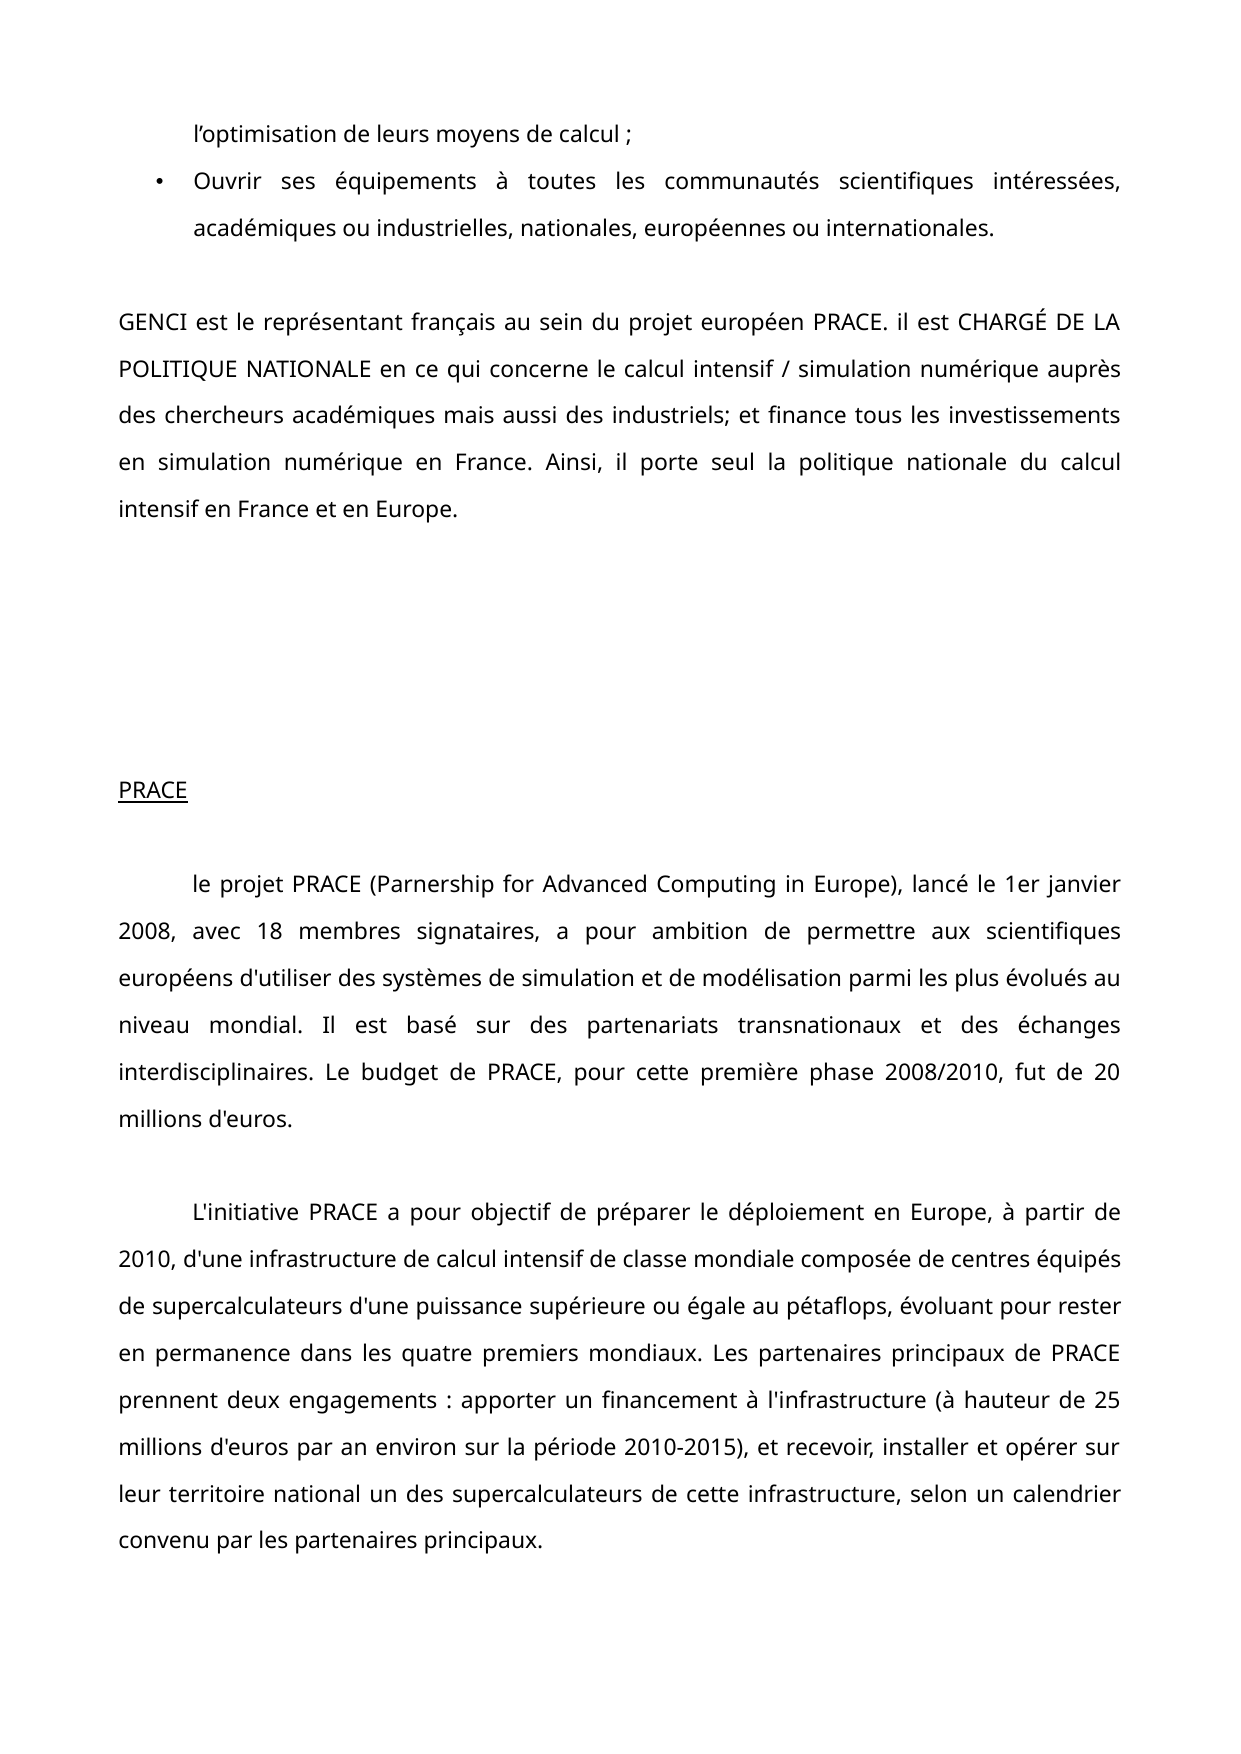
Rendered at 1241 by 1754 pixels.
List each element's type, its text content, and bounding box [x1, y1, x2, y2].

text L'initiative PRACE a pour objectif de préparer le déploiement en Europe, à partir de 2010, d'une infrastructure de calcul intensif de classe mondiale composée de centres équipés de supercalculateurs d'une puissance supérieure ou égale au pétaflops, évoluant pour rester en permanence dans les quatre premiers mondiaux. Les partenaires principaux de PRACE prennent deux engagements : apporter un financement à l'infrastructure (à hauteur de 25 millions d'euros par an environ sur la période 2010-2015), et recevoir, installer et opérer sur leur territoire national un des supercalculateurs de cette infrastructure, selon un calendrier convenu par les partenaires principaux. [118, 1196, 1122, 1556]
text GENCI est le représentant français au sein du projet européen PRACE. il est CHARGÉ DE LA POLITIQUE NATIONALE en ce qui concerne le calcul intensif / simulation numérique auprès des chercheurs académiques mais aussi des industriels; et finance tous les investissements en simulation numérique en France. Ainsi, il porte seul la politique nationale du calcul intensif en France et en Europe. [118, 306, 1122, 524]
list Ouvrir ses équipements à toutes les communautés scientifiques intéressées, académiques ou industrielles, nationales, européennes ou internationales. [156, 165, 1122, 243]
text PRACE [118, 774, 1122, 806]
text le projet PRACE (Parnership for Advanced Computing in Europe), lancé le 1er janvier 2008, avec 18 membres signataires, a pour ambition de permettre aux scientifiques européens d'utiliser des systèmes de simulation et de modélisation parmi les plus évolués au niveau mondial. Il est basé sur des partenariats transnationaux et des échanges interdisciplinaires. Le budget de PRACE, pour cette première phase 2008/2010, fut de 20 millions d'euros. [118, 868, 1122, 1134]
list l’optimisation de leurs moyens de calcul ; [156, 118, 1122, 149]
